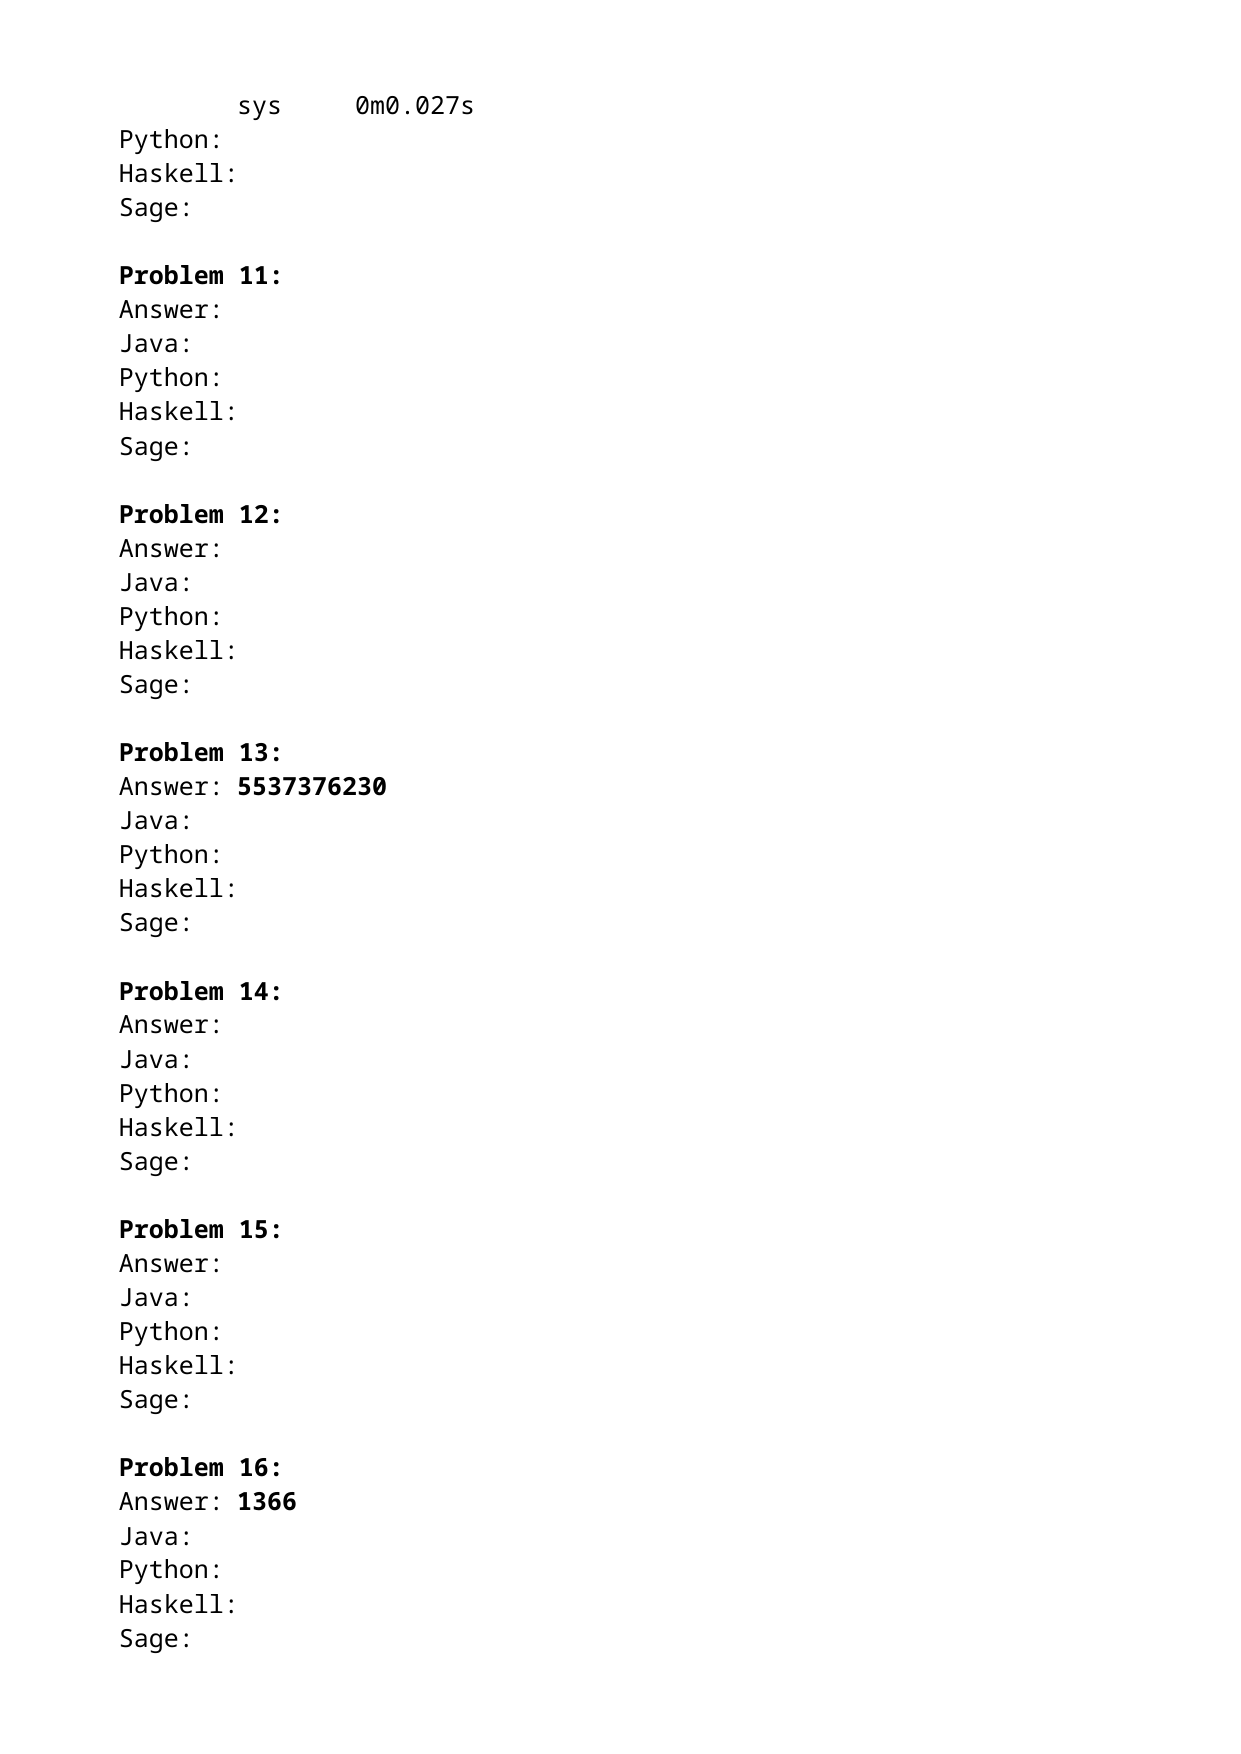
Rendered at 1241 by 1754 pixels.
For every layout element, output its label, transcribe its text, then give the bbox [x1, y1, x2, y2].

text Java: [119, 564, 1121, 598]
text Haskell: [119, 156, 1121, 190]
text Answer: [119, 292, 1121, 326]
text Sage: [119, 1620, 1121, 1654]
text Python: [119, 1552, 1121, 1586]
text Sage: [119, 190, 1121, 224]
text Haskell: [119, 632, 1121, 667]
text Haskell: [119, 871, 1121, 905]
text Python: [119, 1314, 1121, 1348]
text Python: [119, 1075, 1121, 1109]
text Answer: [119, 1246, 1121, 1280]
text Java: [119, 1518, 1121, 1552]
text Sage: [119, 667, 1121, 701]
text Java: [119, 803, 1121, 837]
text Sage: [119, 1143, 1121, 1177]
text Problem 16: [119, 1450, 1121, 1484]
text Answer: [119, 1007, 1121, 1041]
text Haskell: [119, 1586, 1121, 1620]
text Java: [119, 1041, 1121, 1075]
text Python: [119, 598, 1121, 632]
text Problem 11: [119, 258, 1121, 292]
text Python: [119, 122, 1121, 156]
text Problem 12: [119, 496, 1121, 530]
text Haskell: [119, 1109, 1121, 1143]
text Java: [119, 1280, 1121, 1314]
text Haskell: [119, 394, 1121, 428]
text Problem 14: [119, 973, 1121, 1007]
text Sage: [119, 428, 1121, 462]
text Sage: [119, 905, 1121, 939]
text Answer: [119, 530, 1121, 564]
text sys 0m0.027s [119, 87, 1121, 122]
text Java: [119, 326, 1121, 360]
text Sage: [119, 1382, 1121, 1416]
text Problem 15: [119, 1212, 1121, 1246]
text Haskell: [119, 1348, 1121, 1382]
text Answer: 5537376230 [119, 769, 1121, 803]
text Python: [119, 837, 1121, 871]
text Answer: 1366 [119, 1484, 1121, 1518]
text Python: [119, 360, 1121, 394]
text Problem 13: [119, 735, 1121, 769]
